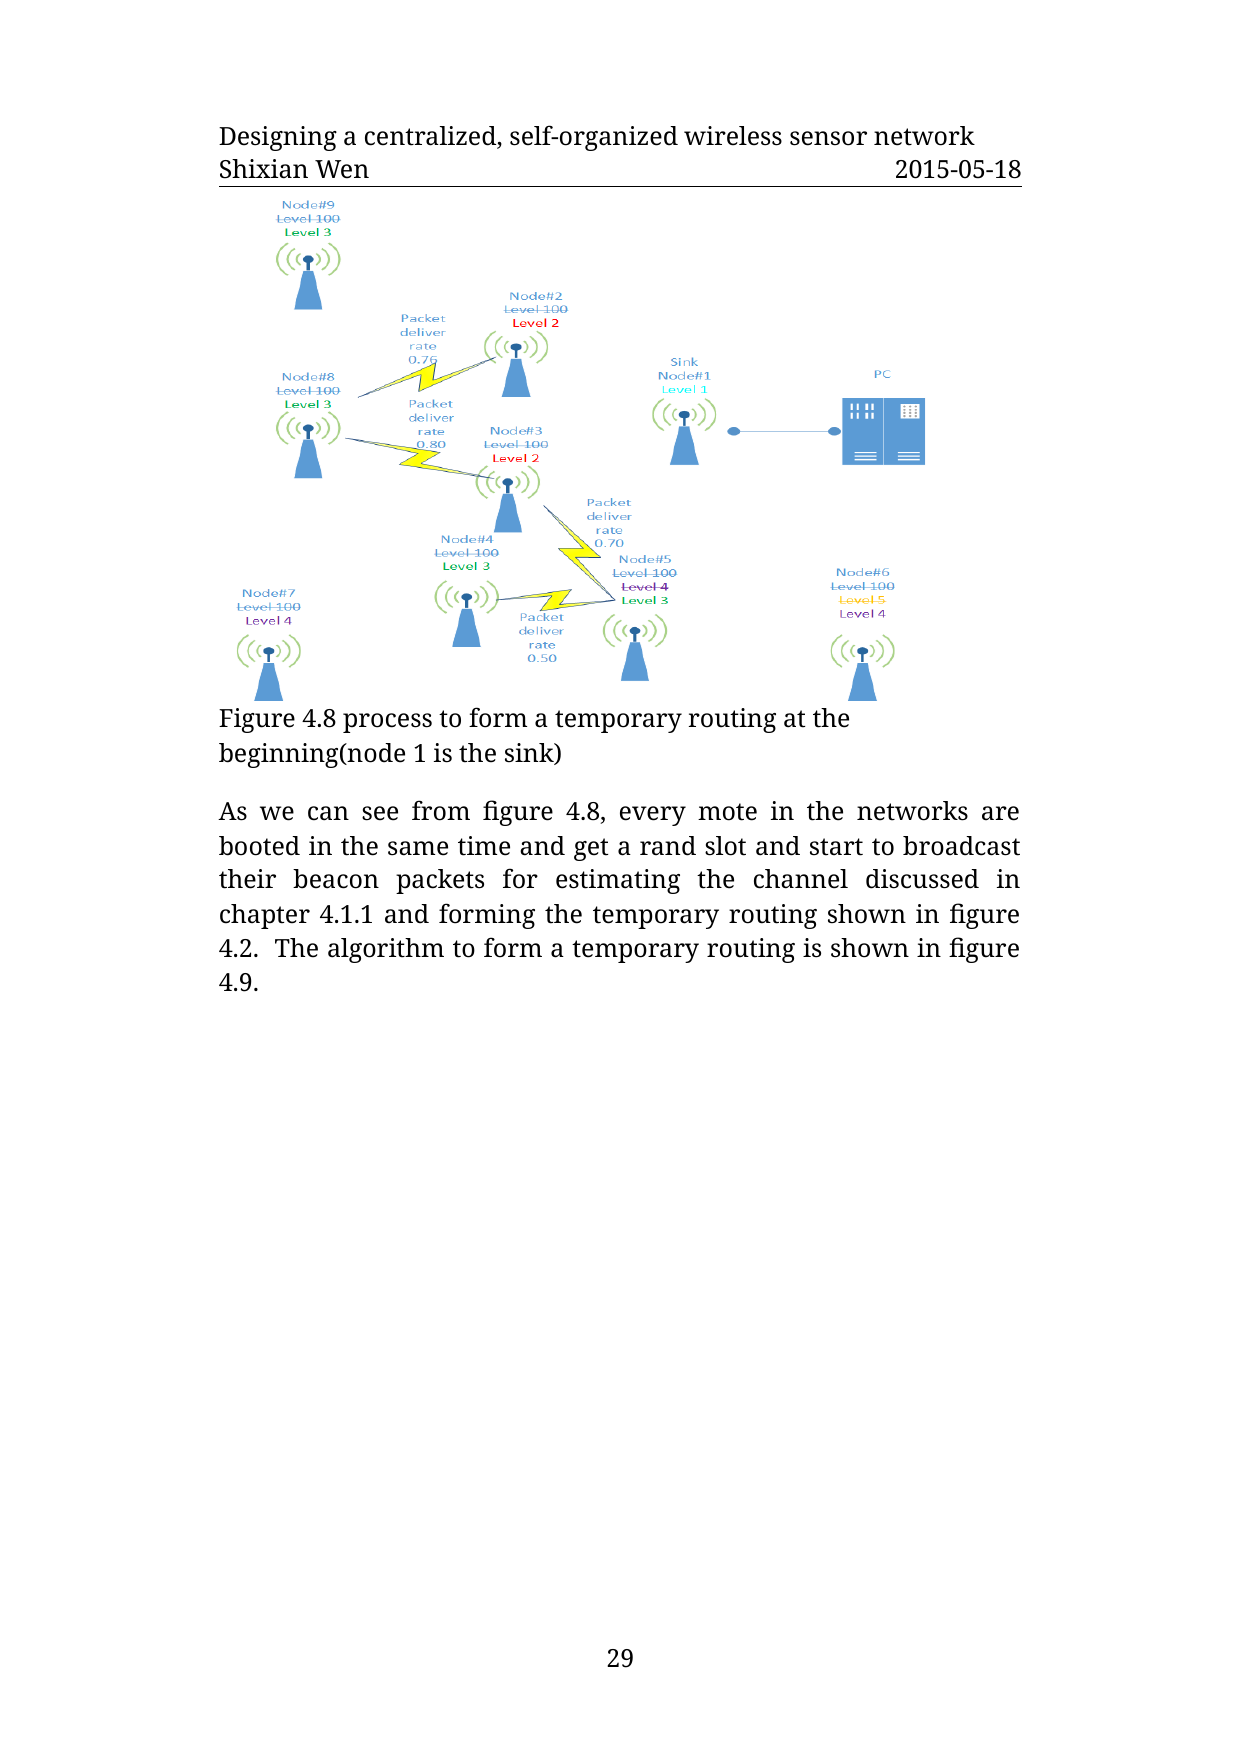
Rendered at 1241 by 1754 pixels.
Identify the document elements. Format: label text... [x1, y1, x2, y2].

picture [227, 194, 926, 702]
text Figure 4.8 process to form a temporary routing at the beginning(node 1 is the sink) [218, 216, 1022, 769]
text As we can see from figure 4.8, every mote in the networks are booted in the same time and get a rand slot and start to broadcast their beacon packets for estimating the channel discussed in chapter 4.1.1 and forming the temporary routing shown in figure 4.2. The algorithm to form a temporary routing is shown in figure 4.9. [218, 794, 1022, 998]
